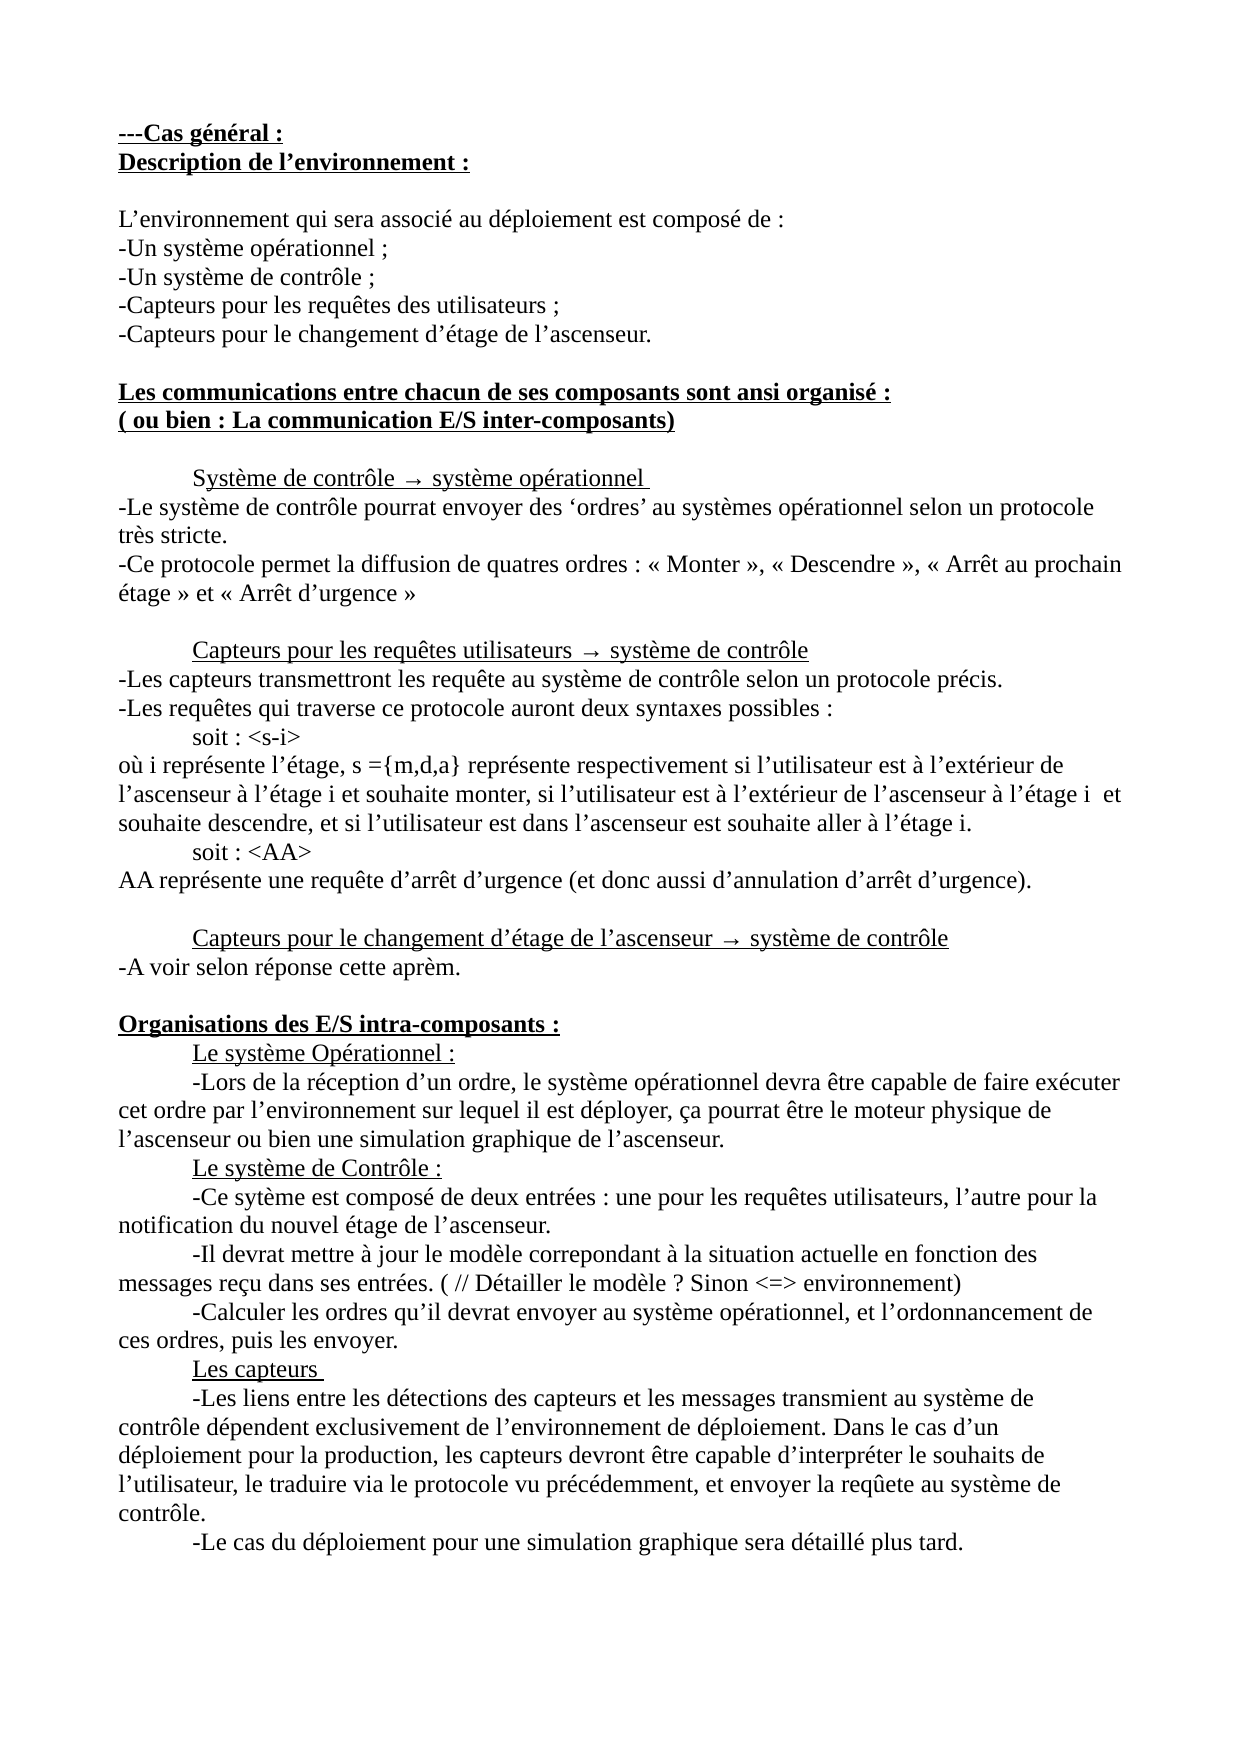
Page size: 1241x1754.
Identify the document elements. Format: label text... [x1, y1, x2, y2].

text -Calculer les ordres qu’il devrat envoyer au système opérationnel, et l’ordonnancement de ces ordres, puis les envoyer. [118, 1297, 1122, 1354]
text -Capteurs pour les requêtes des utilisateurs ; [118, 291, 1122, 319]
text -Il devrat mettre à jour le modèle correpondant à la situation actuelle en fonction des messages reçu dans ses entrées. ( // Détailler le modèle ? Sinon <=> environnement) [118, 1239, 1122, 1297]
text -Un système opérationnel ; [118, 233, 1122, 262]
text Système de contrôle → système opérationnel [118, 463, 1122, 492]
text Le système de Contrôle : [118, 1153, 1122, 1182]
text ---Cas général : [118, 118, 1122, 147]
text -Les capteurs transmettront les requête au système de contrôle selon un protocole précis. [118, 664, 1122, 693]
text ( ou bien : La communication E/S inter-composants) [118, 406, 1122, 434]
text -Le système de contrôle pourrat envoyer des ‘ordres’ au systèmes opérationnel selon un protocole très stricte. [118, 492, 1122, 549]
text soit : <s-i> [118, 722, 1122, 751]
text Capteurs pour le changement d’étage de l’ascenseur → système de contrôle [118, 923, 1122, 952]
text Description de l’environnement : [118, 147, 1122, 176]
text -Les requêtes qui traverse ce protocole auront deux syntaxes possibles : [118, 693, 1122, 722]
text -Un système de contrôle ; [118, 262, 1122, 291]
text -Ce protocole permet la diffusion de quatres ordres : « Monter », « Descendre », « Arrêt au prochain étage » et « Arrêt d’urgence » [118, 549, 1122, 607]
text -Ce sytème est composé de deux entrées : une pour les requêtes utilisateurs, l’autre pour la notification du nouvel étage de l’ascenseur. [118, 1182, 1122, 1239]
text -Le cas du déploiement pour une simulation graphique sera détaillé plus tard. [118, 1527, 1122, 1556]
text Le système Opérationnel : [118, 1038, 1122, 1067]
text où i représente l’étage, s ={m,d,a} représente respectivement si l’utilisateur est à l’extérieur de l’ascenseur à l’étage i et souhaite monter, si l’utilisateur est à l’extérieur de l’ascenseur à l’étage i et souhaite descendre, et si l’utilisateur est dans l’ascenseur est souhaite aller à l’étage i. [118, 751, 1122, 837]
text L’environnement qui sera associé au déploiement est composé de : [118, 204, 1122, 233]
text -Capteurs pour le changement d’étage de l’ascenseur. [118, 319, 1122, 348]
text -A voir selon réponse cette aprèm. [118, 952, 1122, 981]
text -Les liens entre les détections des capteurs et les messages transmient au système de contrôle dépendent exclusivement de l’environnement de déploiement. Dans le cas d’un déploiement pour la production, les capteurs devront être capable d’interpréter le souhaits de l’utilisateur, le traduire via le protocole vu précédemment, et envoyer la reqûete au système de contrôle. [118, 1383, 1122, 1527]
text Les communications entre chacun de ses composants sont ansi organisé : [118, 377, 1122, 406]
text AA représente une requête d’arrêt d’urgence (et donc aussi d’annulation d’arrêt d’urgence). [118, 866, 1122, 894]
text -Lors de la réception d’un ordre, le système opérationnel devra être capable de faire exécuter cet ordre par l’environnement sur lequel il est déployer, ça pourrat être le moteur physique de l’ascenseur ou bien une simulation graphique de l’ascenseur. [118, 1067, 1122, 1153]
text soit : <AA> [118, 837, 1122, 866]
text Organisations des E/S intra-composants : [118, 1009, 1122, 1038]
text Les capteurs [118, 1354, 1122, 1383]
text Capteurs pour les requêtes utilisateurs → système de contrôle [118, 636, 1122, 664]
